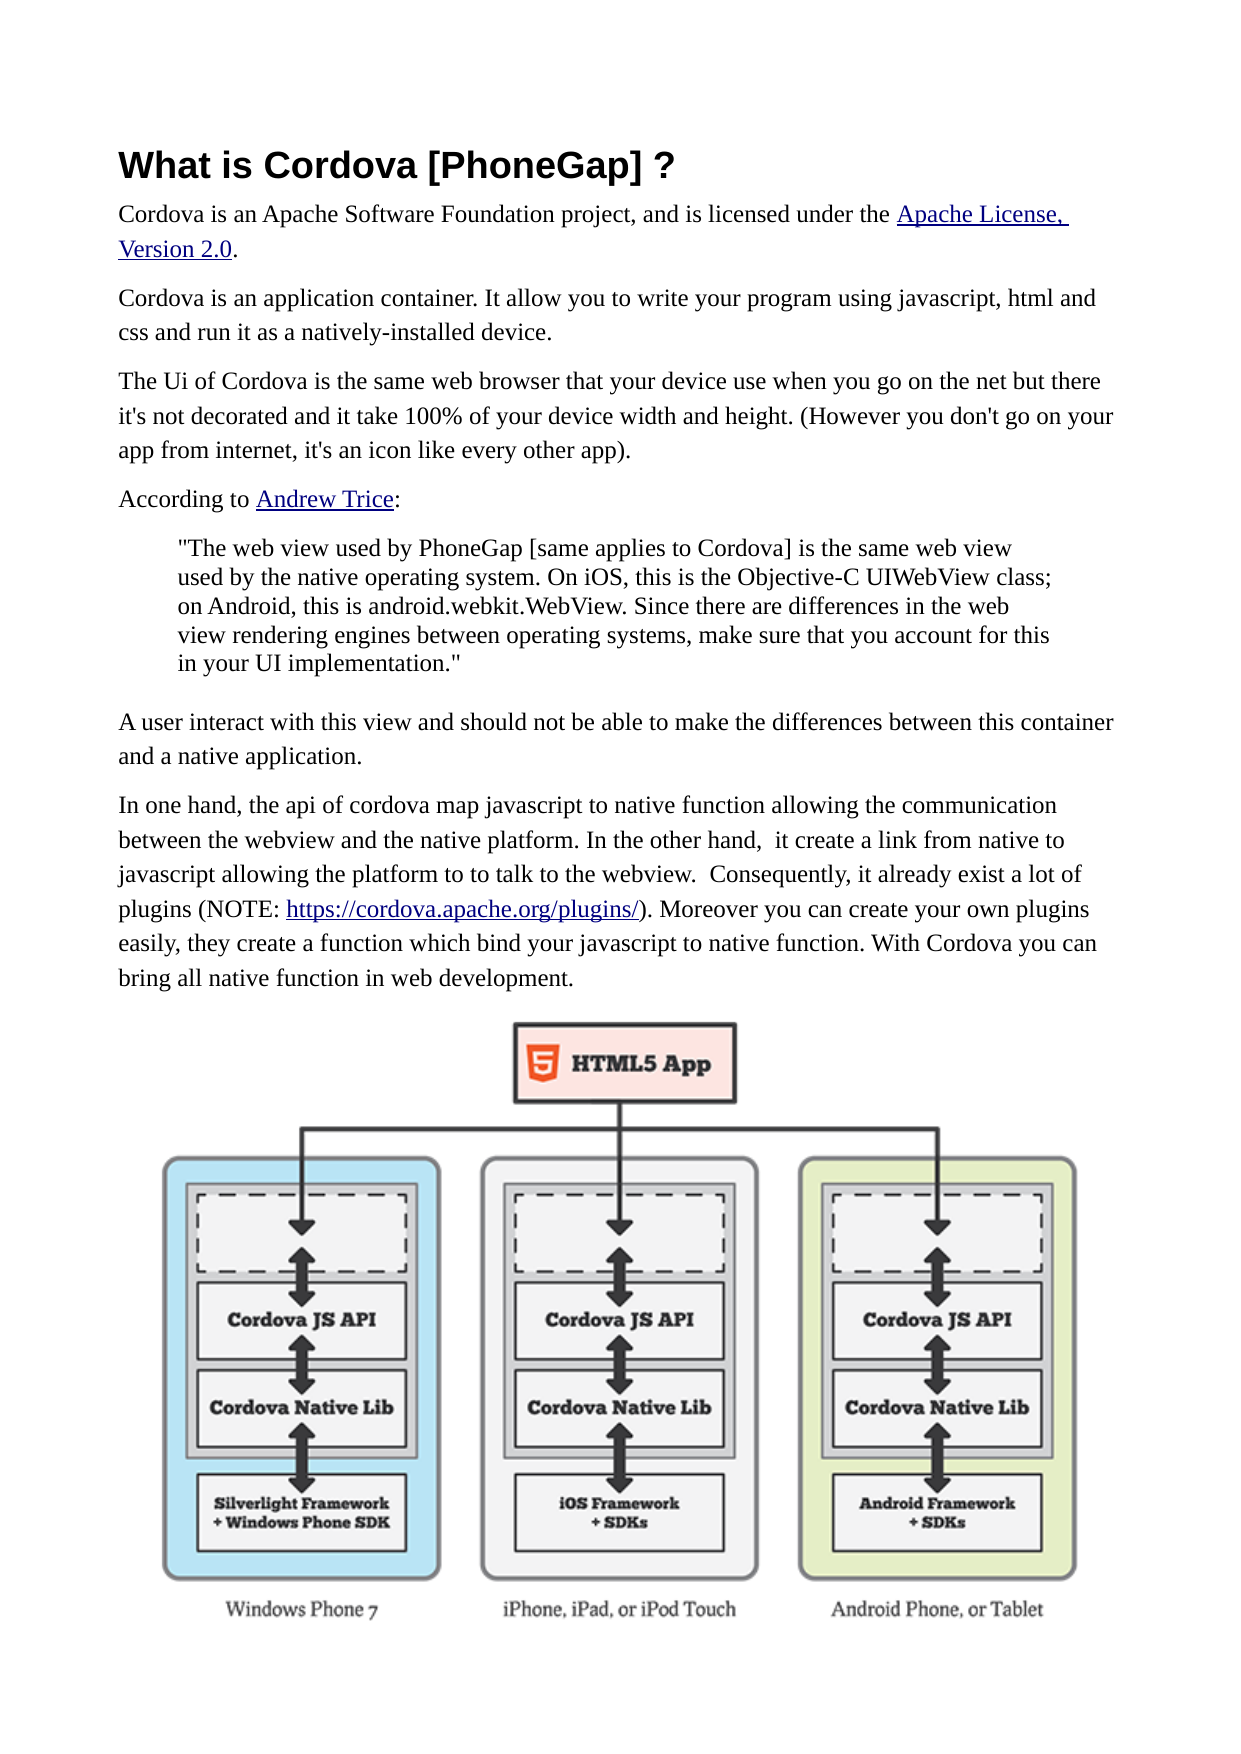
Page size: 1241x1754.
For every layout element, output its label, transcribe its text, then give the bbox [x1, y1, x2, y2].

text A user interact with this view and should not be able to make the differences between this container and a native application. [118, 707, 1122, 770]
text "The web view used by PhoneGap [same applies to Cordova] is the same web view used by the native operating system. On iOS, this is the Objective-C UIWebView class; on Android, this is android.webkit.WebView. Since there are differences in the web view rendering engines between operating systems, make sure that you account for this in your UI implementation." [177, 533, 1063, 677]
text Cordova is an application container. It allow you to write your program using javascript, html and css and run it as a natively-installed device. [118, 283, 1122, 346]
text In one hand, the api of cordova map javascript to native function allowing the communication between the webview and the native platform. In the other hand, it create a link from native to javascript allowing the platform to to talk to the webview. Consequently, it already exist a lot of plugins (NOTE: https://cordova.apache.org/plugins/). Moreover you can create your own plugins easily, they create a function which bind your javascript to native function. With Cordova you can bring all native function in web development. [118, 790, 1122, 991]
text The Ui of Cordova is the same web browser that your device use when you go on the net but there it's not decorated and it take 100% of your device width and height. (However you don't go on your app from internet, it's an icon like every other app). [118, 366, 1122, 464]
picture [151, 1011, 1089, 1632]
text Cordova is an Apache Software Foundation project, and is licensed under the Apache License, Version 2.0. [118, 199, 1122, 262]
subtitle What is Cordova [PhoneGap] ? [118, 143, 1122, 187]
text According to Andrew Trice: [118, 484, 1122, 513]
